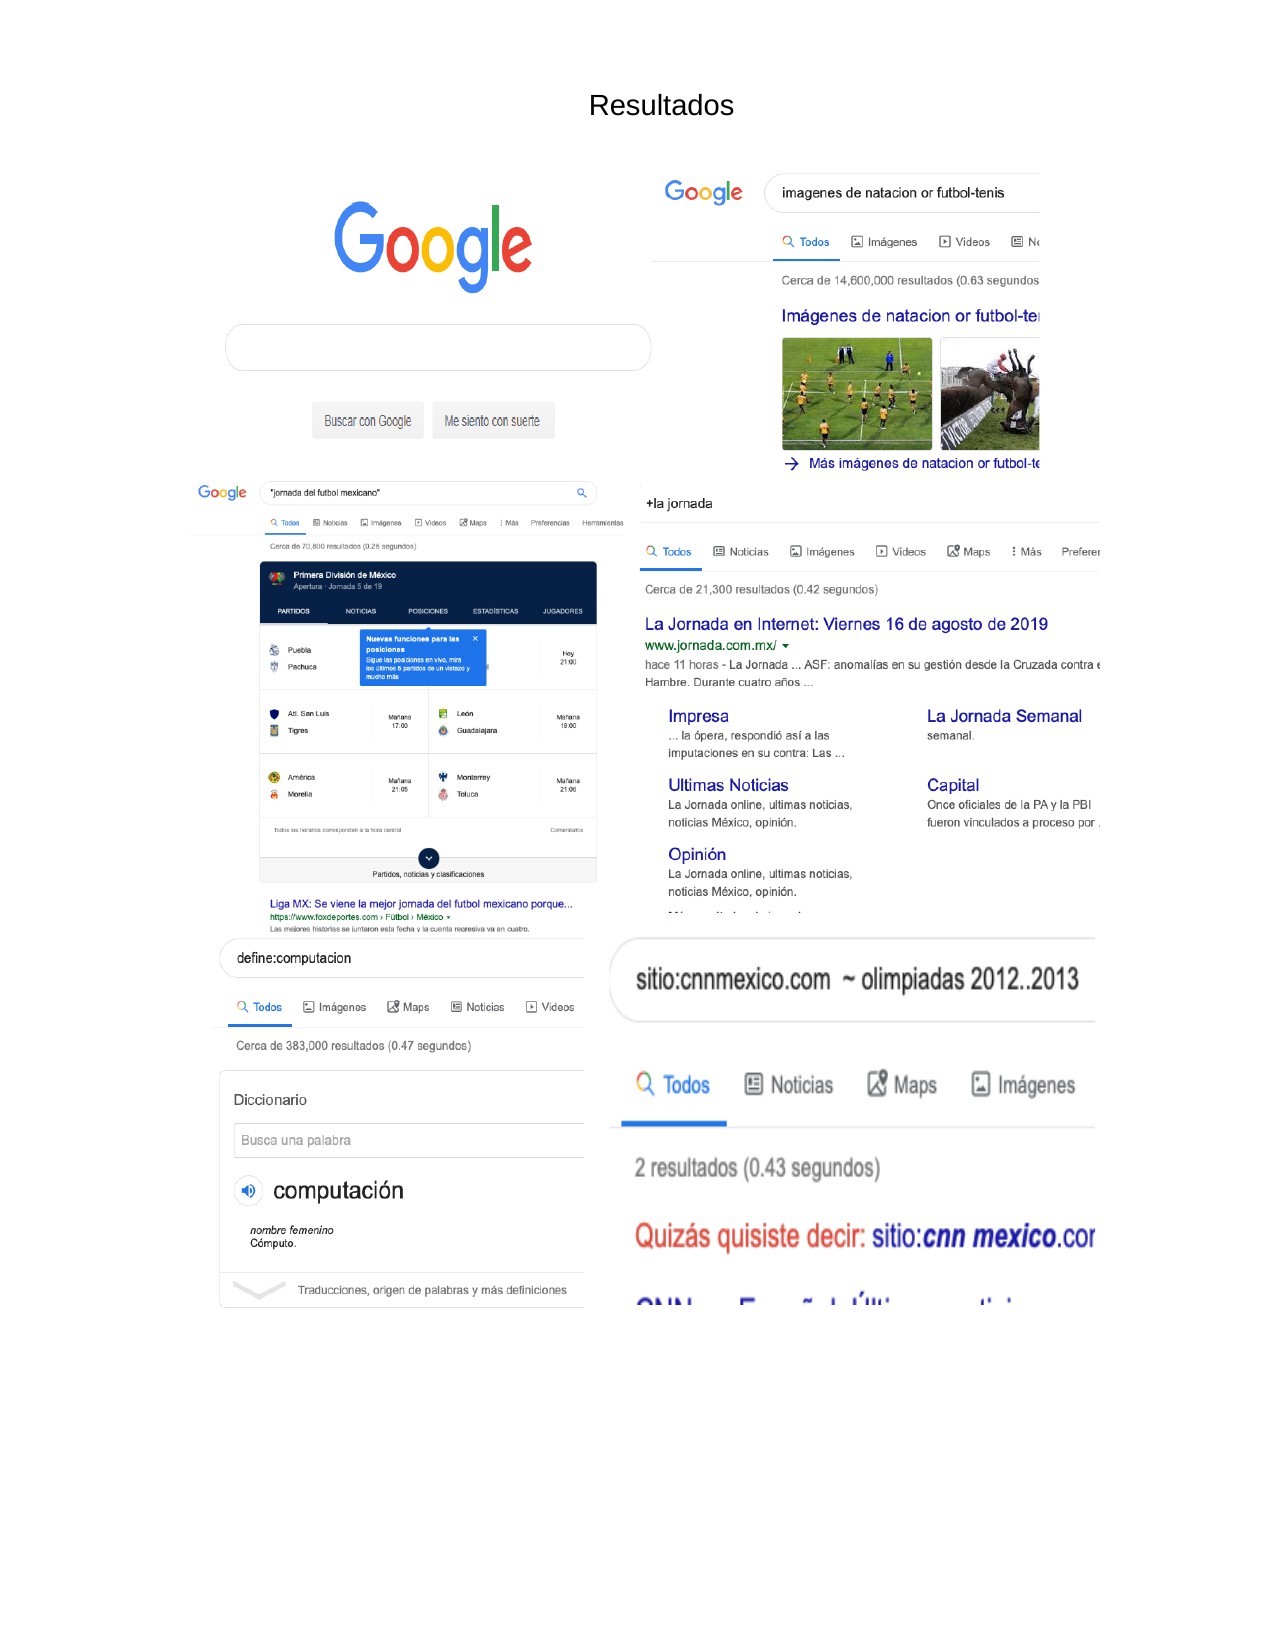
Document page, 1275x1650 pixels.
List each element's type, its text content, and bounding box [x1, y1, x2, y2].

text Resultados [118, 88, 1205, 121]
